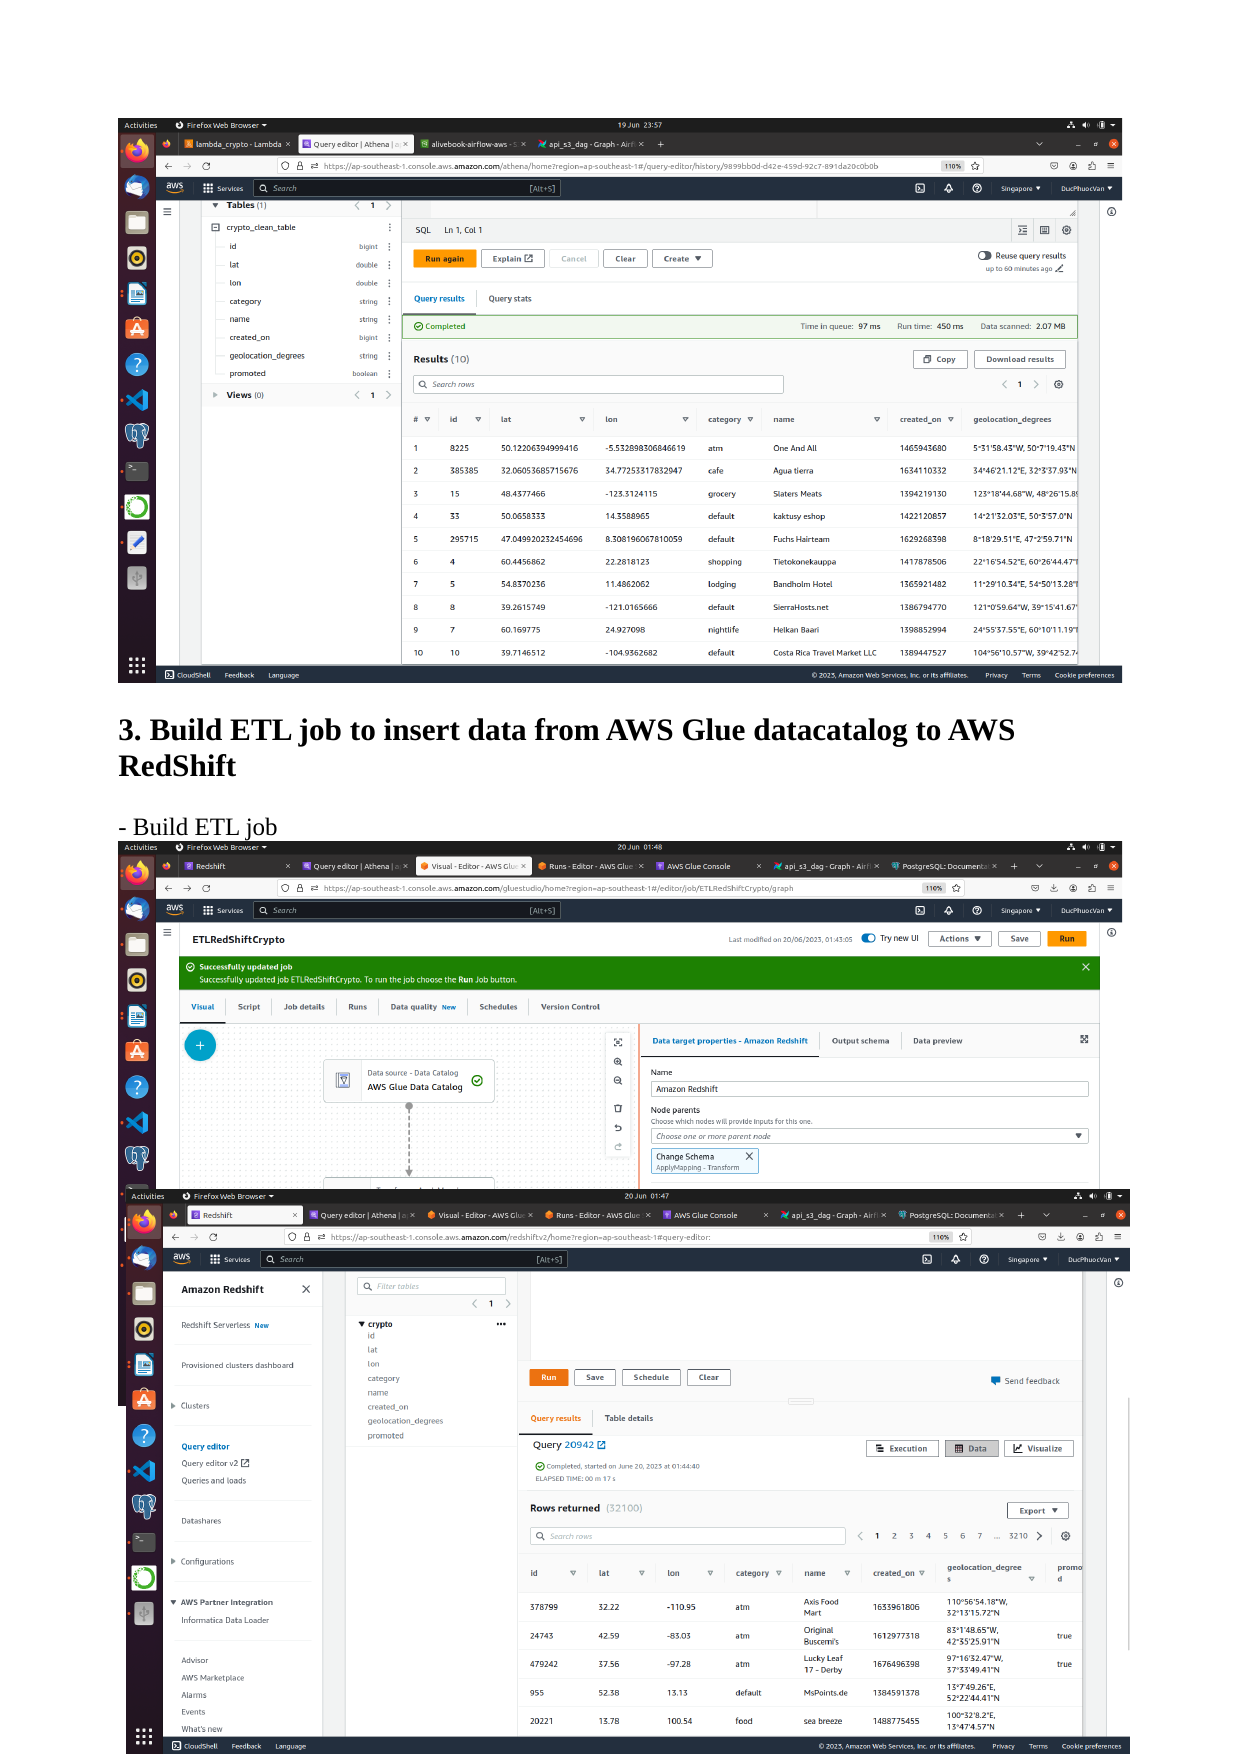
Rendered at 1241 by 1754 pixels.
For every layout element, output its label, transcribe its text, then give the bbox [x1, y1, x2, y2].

text - Build ETL job [118, 783, 1122, 841]
text 3. Build ETL job to insert data from AWS Glue datacatalog to AWS RedShift [118, 683, 1122, 783]
